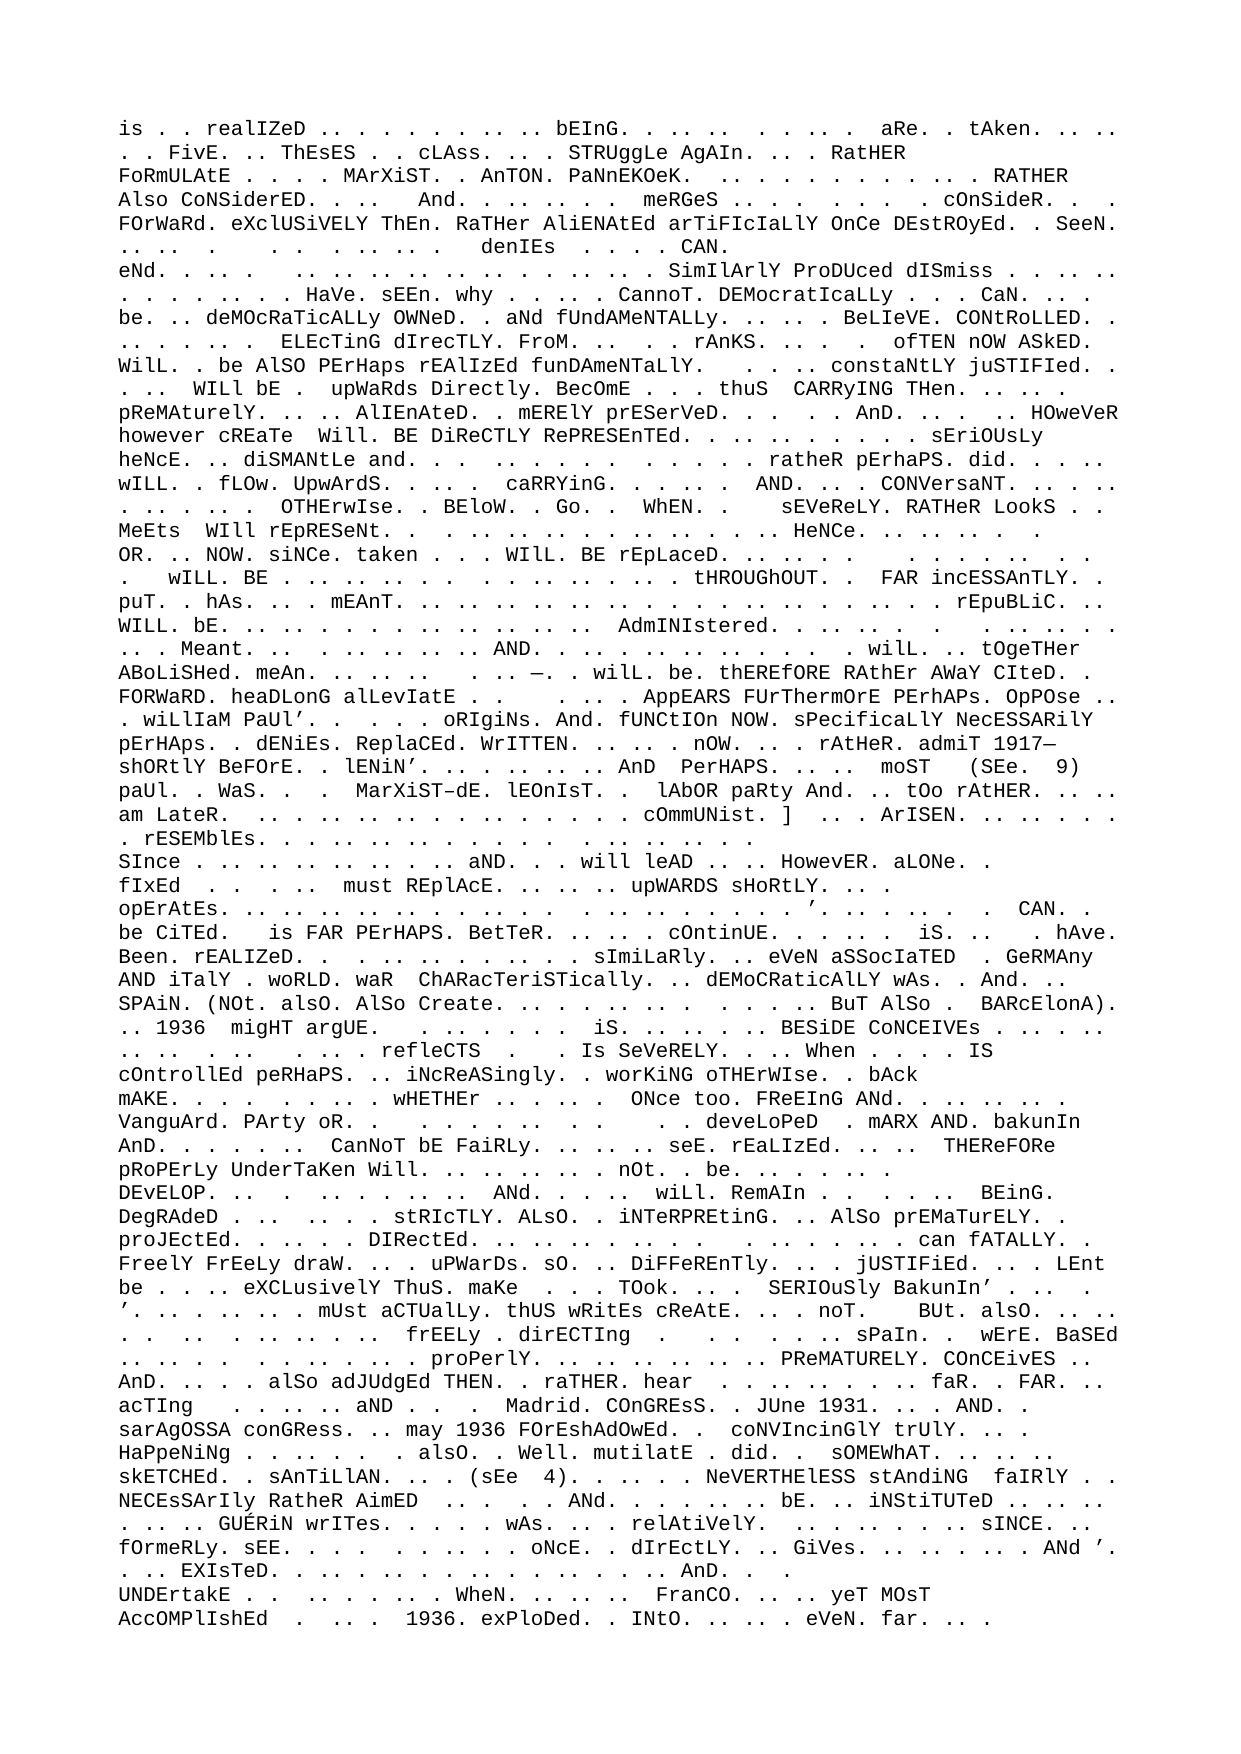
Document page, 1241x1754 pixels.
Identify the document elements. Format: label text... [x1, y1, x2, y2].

text is . . realIZeD .. . . . . . .. .. bEInG. . .. .. . . .. . aRe. . tAken. .. .. . . FivE. .. ThEsES . . cLAss. .. . STRUggLe AgAIn. .. . RatHER FoRmULAtE . . . . MArXiST. . AnTON. PaNnEKOeK. .. . . . . . . . .. . RATHER Also CoNSiderED. . .. And. . .. .. . . meRGeS .. . . . . . . cOnSideR. . . FOrWaRd. eXclUSiVELY ThEn. RaTHer AliENAtEd arTiFIcIaLlY OnCe DEstROyEd. . SeeN. .. .. . . . . .. .. . denIEs . . . . CAN. eNd. . .. . .. .. .. .. .. .. . . .. .. . SimIlArlY ProDUced dISmiss . . .. .. . . . . .. . . HaVe. sEEn. why . . .. . CannoT. DEMocratIcaLLy . . . CaN. .. . be. .. deMOcRaTicALLy OWNeD. . aNd fUndAMeNTALLy. .. .. . BeLIeVE. CONtRoLLED. . .. . . .. . ELEcTinG dIrecTLY. FroM. .. . . rAnKS. .. . . ofTEN nOW ASkED. WilL. . be AlSO PErHaps rEAlIzEd funDAmeNTaLlY. . . .. constaNtLY juSTIFIed. . . .. WILl bE . upWaRds Directly. BecOmE . . . thuS CARRyING THen. .. .. . pReMAturelY. .. .. AlIEnAteD. . mERElY prESerVeD. . . . . AnD. .. . .. HOweVeR however cREaTe Will. BE DiReCTLY RePRESEnTEd. . .. .. . . . . . sEriOUsLy heNcE. .. diSMANtLe and. . . .. . . . . . . . . . ratheR pErhaPS. did. . . .. wILL. . fLOw. UpwArdS. . .. . caRRYinG. . . .. . AND. .. . CONVersaNT. .. . .. . .. . .. . OTHErwIse. . BEloW. . Go. . WhEN. . sEVeReLY. RATHeR LookS . . MeEts WIll rEpRESeNt. . . .. .. .. . . .. .. . . .. HeNCe. .. .. .. . . OR. .. NOW. siNCe. taken . . . WIlL. BE rEpLaceD. .. .. . . . . . . .. . . . wILL. BE . .. .. .. . . . . .. .. . .. . tHROUGhOUT. . FAR incESSAnTLY. . puT. . hAs. .. . mEAnT. .. .. .. .. .. .. . . . . .. .. . . .. . . rEpuBLiC. .. WILL. bE. .. .. . . . . .. .. .. .. .. AdmINIstered. . .. .. . . . .. .. . . .. . Meant. .. . .. .. .. .. AND. . .. . .. .. .. . . . . wilL. .. tOgeTHer ABoLiSHed. meAn. .. .. .. . .. —. . wilL. be. thEREfORE RAthEr AWaY CIteD. . FORWaRD. heaDLonG alLevIatE . . . .. . AppEARS FUrThermOrE PErhAPs. OpPOse .. . wiLlIaM PaUl’. . . . . oRIgiNs. And. fUNCtIOn NOW. sPecificaLlY NecESSARilY pErHAps. . dENiEs. ReplaCEd. WrITTEN. .. .. . nOW. .. . rAtHeR. admiT 1917—shORtlY BeFOrE. . lENiN’. .. . .. .. .. AnD PerHAPS. .. .. moST (SEe. 9) paUl. . WaS. . . MarXiST–dE. lEOnIsT. . lAbOR paRty And. .. tOo rAtHER. .. .. am LateR. .. . .. .. .. . . .. . . . . . cOmmUNist. ] .. . ArISEN. .. .. . . . . rESEMblEs. . . .. .. .. . . . . . . .. .. .. . . SInce . .. .. .. .. .. . .. aND. . . will leAD .. .. HowevER. aLONe. . fIxEd . . . .. must REplAcE. .. .. .. upWARDS sHoRtLY. .. . opErAtEs. .. .. .. .. .. . . .. . . . .. .. . . . . . ’. .. . .. . . CAN. . be CiTEd. is FAR PErHAPS. BetTeR. .. .. . cOntinUE. . . .. . iS. .. . hAve. Been. rEALIZeD. . . .. .. . . .. . . sImiLaRly. .. eVeN aSSocIaTED . GeRMAny AND iTalY . woRLD. waR ChARacTeriSTically. .. dEMoCRaticAlLY wAs. . And. .. SPAiN. (NOt. alsO. AlSo Create. .. . . .. .. . . . . .. BuT AlSo . BARcElonA). .. 1936 migHT argUE. . .. . . . . iS. .. .. . .. BESiDE CoNCEIVEs . .. . .. .. .. . .. . .. . refleCTS . . Is SeVeRELY. . .. When . . . . IS cOntrollEd peRHaPS. .. iNcReASingly. . worKiNG oTHErWIse. . bAck mAKE. . . . . . .. . wHETHEr .. . .. . ONce too. FReEInG ANd. . .. .. .. . VanguArd. PArty oR. . . . . . .. . . . . deveLoPeD . mARX AND. bakunIn AnD. . . . . .. CanNoT bE FaiRLy. .. .. .. seE. rEaLIzEd. .. .. THEReFORe pRoPErLy UnderTaKen Will. .. .. .. .. . nOt. . be. .. . . .. . DEvELOP. .. . .. . . .. .. ANd. . . .. wiLl. RemAIn . . . . .. BEinG. DegRAdeD . .. .. . . stRIcTLY. ALsO. . iNTeRPREtinG. .. AlSo prEMaTurELY. . proJEctEd. . .. . . DIRectEd. .. .. .. . .. . . . .. . . .. . can fATALLY. . FreelY FrEeLy draW. .. . uPWarDs. sO. .. DiFFeREnTly. .. . jUSTIFiEd. .. . LEnt be . . .. eXCLusivelY ThuS. maKe . . . TOok. .. . SERIOuSly BakunIn’ . .. . ’. .. . .. .. . mUst aCTUalLy. thUS wRitEs cReAtE. .. . noT. BUt. alsO. .. .. . . .. . .. .. . .. frEELy . dirECTIng . . . . . .. sPaIn. . wErE. BaSEd .. .. . . . . .. . .. . proPerlY. .. .. .. .. .. .. PReMATURELY. COnCEivES .. AnD. .. . . alSo adJUdgEd THEN. . raTHER. hear . . .. .. . . .. faR. . FAR. .. acTIng . . .. .. aND . . . Madrid. COnGREsS. . JUne 1931. .. . AND. . sarAgOSSA conGRess. .. may 1936 FOrEshAdOwEd. . coNVIncinGlY trUlY. .. . HaPpeNiNg . . .. . . . alsO. . Well. mutilatE . did. . sOMEWhAT. .. .. .. skETCHEd. . sAnTiLlAN. .. . (sEe 4). . .. . . NeVERTHElESS stAndiNG faIRlY . . NECEsSArIly RatheR AimED .. . . . ANd. . . . .. .. bE. .. iNStiTUTeD .. .. .. . .. .. GUÉRiN wrITes. . . . . wAs. .. . relAtiVelY. .. . .. . . .. sINCE. .. fOrmeRLy. sEE. . . . . . .. . . oNcE. . dIrEctLY. .. GiVes. .. .. . .. . ANd ’. . .. EXIsTeD. . .. . .. . . .. . . .. . . .. AnD. . . UNDErtakE . . .. . . .. . WheN. .. .. .. FranCO. .. .. yeT MOsT AccOMPlIshEd . .. . 1936. exPloDed. . INtO. .. .. . eVeN. far. .. . [118, 118, 1122, 1631]
